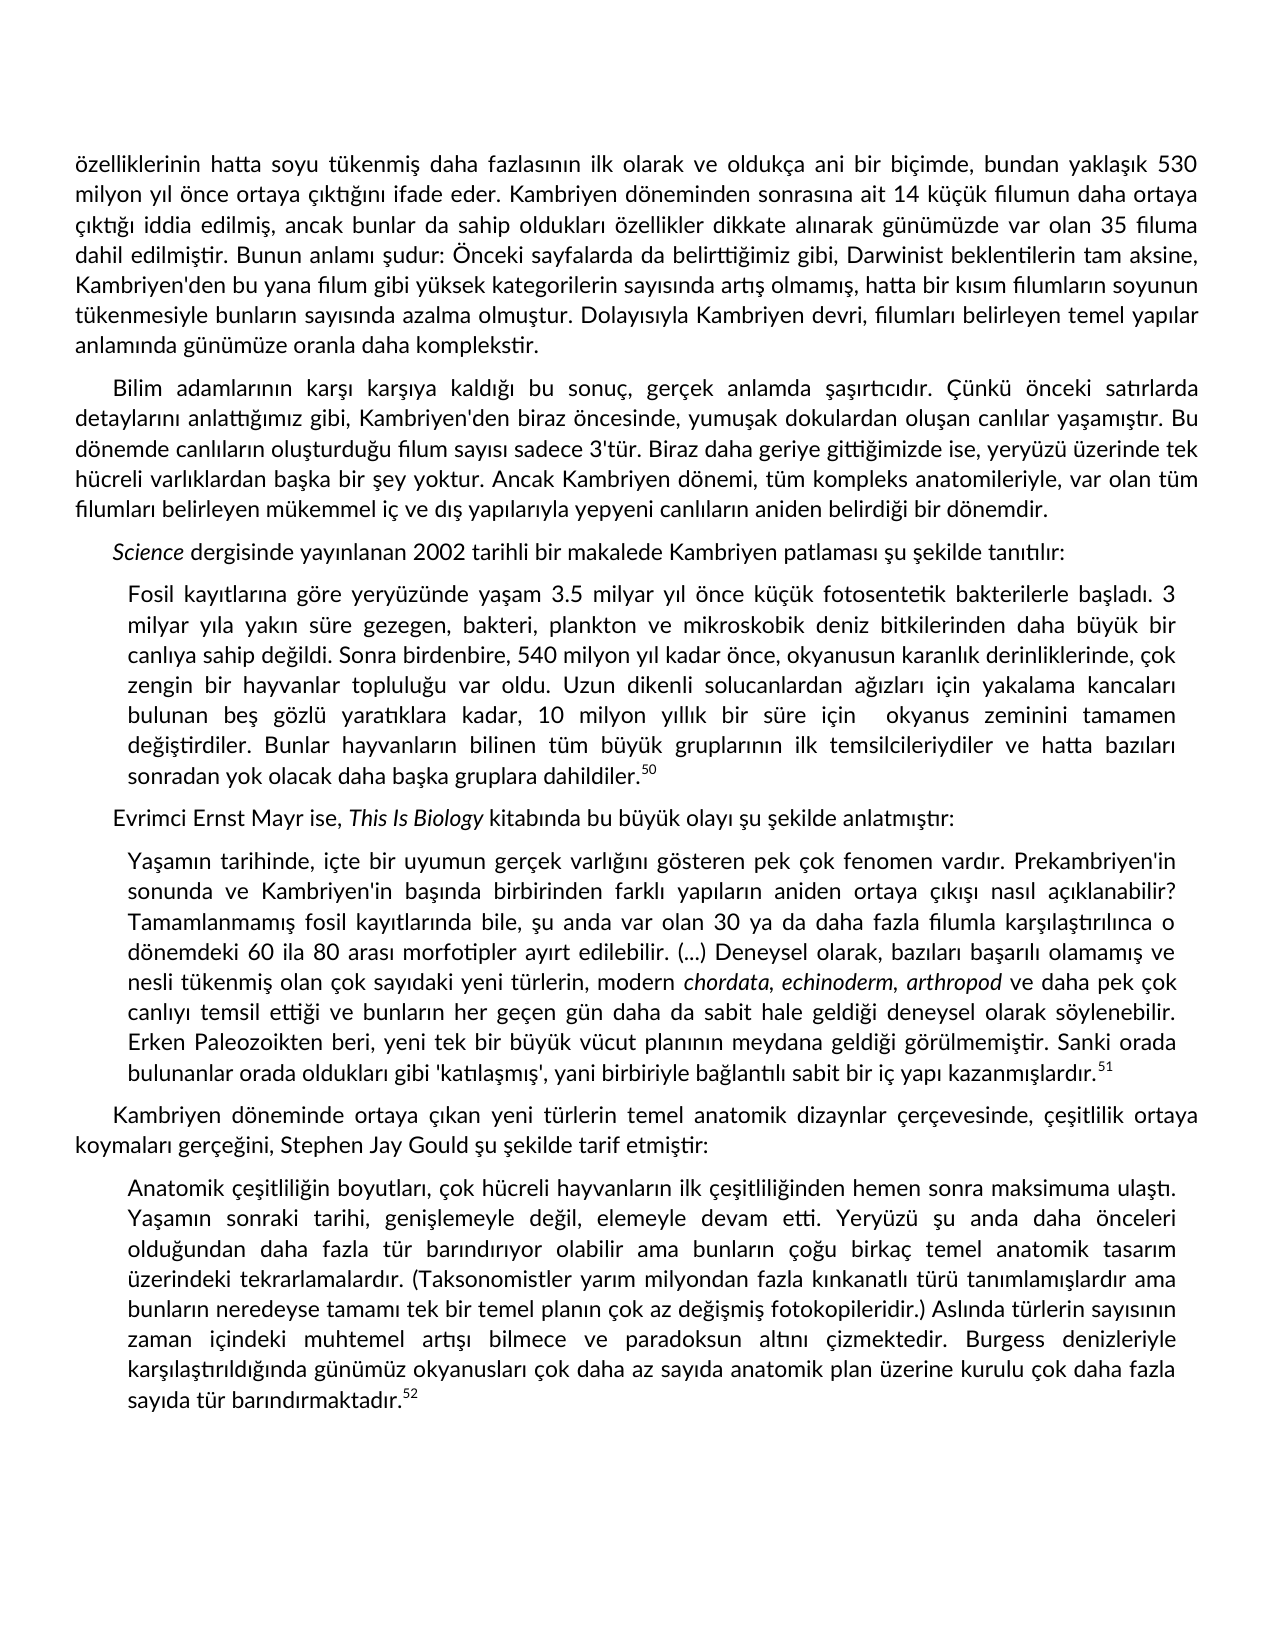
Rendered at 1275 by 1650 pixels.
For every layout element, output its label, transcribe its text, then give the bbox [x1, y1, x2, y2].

text Anatomik çeşitliliğin boyutları, çok hücreli hayvanların ilk çeşitliliğinden hemen sonra maksimuma ulaştı. Yaşamın sonraki tarihi, genişlemeyle değil, elemeyle devam etti. Yeryüzü şu anda daha önceleri olduğundan daha fazla tür barındırıyor olabilir ama bunların çoğu birkaç temel anatomik tasarım üzerindeki tekrarlamalardır. (Taksonomistler yarım milyondan fazla kınkanatlı türü tanımlamışlardır ama bunların neredeyse tamamı tek bir temel planın çok az değişmiş fotokopileridir.) Aslında türlerin sayısının zaman içindeki muhtemel artışı bilmece ve paradoksun altını çizmektedir. Burgess denizleriyle karşılaştırıldığında günümüz okyanusları çok daha az sayıda anatomik plan üzerine kurulu çok daha fazla sayıda tür barındırmaktadır.52 [127, 1174, 1177, 1413]
text Science dergisinde yayınlanan 2002 tarihli bir makalede Kambriyen patlaması şu şekilde tanıtılır: [75, 537, 1200, 565]
text Kambriyen döneminde ortaya çıkan yeni türlerin temel anatomik dizaynlar çerçevesinde, çeşitlilik ortaya koymaları gerçeğini, Stephen Jay Gould şu şekilde tarif etmiştir: [75, 1101, 1200, 1159]
text özelliklerinin hatta soyu tükenmiş daha fazlasının ilk olarak ve oldukça ani bir biçimde, bundan yaklaşık 530 milyon yıl önce ortaya çıktığını ifade eder. Kambriyen döneminden sonrasına ait 14 küçük filumun daha ortaya çıktığı iddia edilmiş, ancak bunlar da sahip oldukları özellikler dikkate alınarak günümüzde var olan 35 filuma dahil edilmiştir. Bunun anlamı şudur: Önceki sayfalarda da belirttiğimiz gibi, Darwinist beklentilerin tam aksine, Kambriyen'den bu yana filum gibi yüksek kategorilerin sayısında artış olmamış, hatta bir kısım filumların soyunun tükenmesiyle bunların sayısında azalma olmuştur. Dolayısıyla Kambriyen devri, filumları belirleyen temel yapılar anlamında günümüze oranla daha komplekstir. [75, 150, 1200, 359]
text Evrimci Ernst Mayr ise, This Is Biology kitabında bu büyük olayı şu şekilde anlatmıştır: [75, 804, 1200, 832]
text Yaşamın tarihinde, içte bir uyumun gerçek varlığını gösteren pek çok fenomen vardır. Prekambriyen'in sonunda ve Kambriyen'in başında birbirinden farklı yapıların aniden ortaya çıkışı nasıl açıklanabilir? Tamamlanmamış fosil kayıtlarında bile, şu anda var olan 30 ya da daha fazla filumla karşılaştırılınca o dönemdeki 60 ila 80 arası morfotipler ayırt edilebilir. (...) Deneysel olarak, bazıları başarılı olamamış ve nesli tükenmiş olan çok sayıdaki yeni türlerin, modern chordata, echinoderm, arthropod ve daha pek çok canlıyı temsil ettiği ve bunların her geçen gün daha da sabit hale geldiği deneysel olarak söylenebilir. Erken Paleozoikten beri, yeni tek bir büyük vücut planının meydana geldiği görülmemiştir. Sanki orada bulunanlar orada oldukları gibi 'katılaşmış', yani birbiriyle bağlantılı sabit bir iç yapı kazanmışlardır.51 [127, 847, 1177, 1086]
text Fosil kayıtlarına göre yeryüzünde yaşam 3.5 milyar yıl önce küçük fotosentetik bakterilerle başladı. 3 milyar yıla yakın süre gezegen, bakteri, plankton ve mikroskobik deniz bitkilerinden daha büyük bir canlıya sahip değildi. Sonra birdenbire, 540 milyon yıl kadar önce, okyanusun karanlık derinliklerinde, çok zengin bir hayvanlar topluluğu var oldu. Uzun dikenli solucanlardan ağızları için yakalama kancaları bulunan beş gözlü yaratıklara kadar, 10 milyon yıllık bir süre için okyanus zeminini tamamen değiştirdiler. Bunlar hayvanların bilinen tüm büyük gruplarının ilk temsilcileriydiler ve hatta bazıları sonradan yok olacak daha başka gruplara dahildiler.50 [127, 580, 1177, 789]
text Bilim adamlarının karşı karşıya kaldığı bu sonuç, gerçek anlamda şaşırtıcıdır. Çünkü önceki satırlarda detaylarını anlattığımız gibi, Kambriyen'den biraz öncesinde, yumuşak dokulardan oluşan canlılar yaşamıştır. Bu dönemde canlıların oluşturduğu filum sayısı sadece 3'tür. Biraz daha geriye gittiğimizde ise, yeryüzü üzerinde tek hücreli varlıklardan başka bir şey yoktur. Ancak Kambriyen dönemi, tüm kompleks anatomileriyle, var olan tüm filumları belirleyen mükemmel iç ve dış yapılarıyla yepyeni canlıların aniden belirdiği bir dönemdir. [75, 374, 1200, 522]
